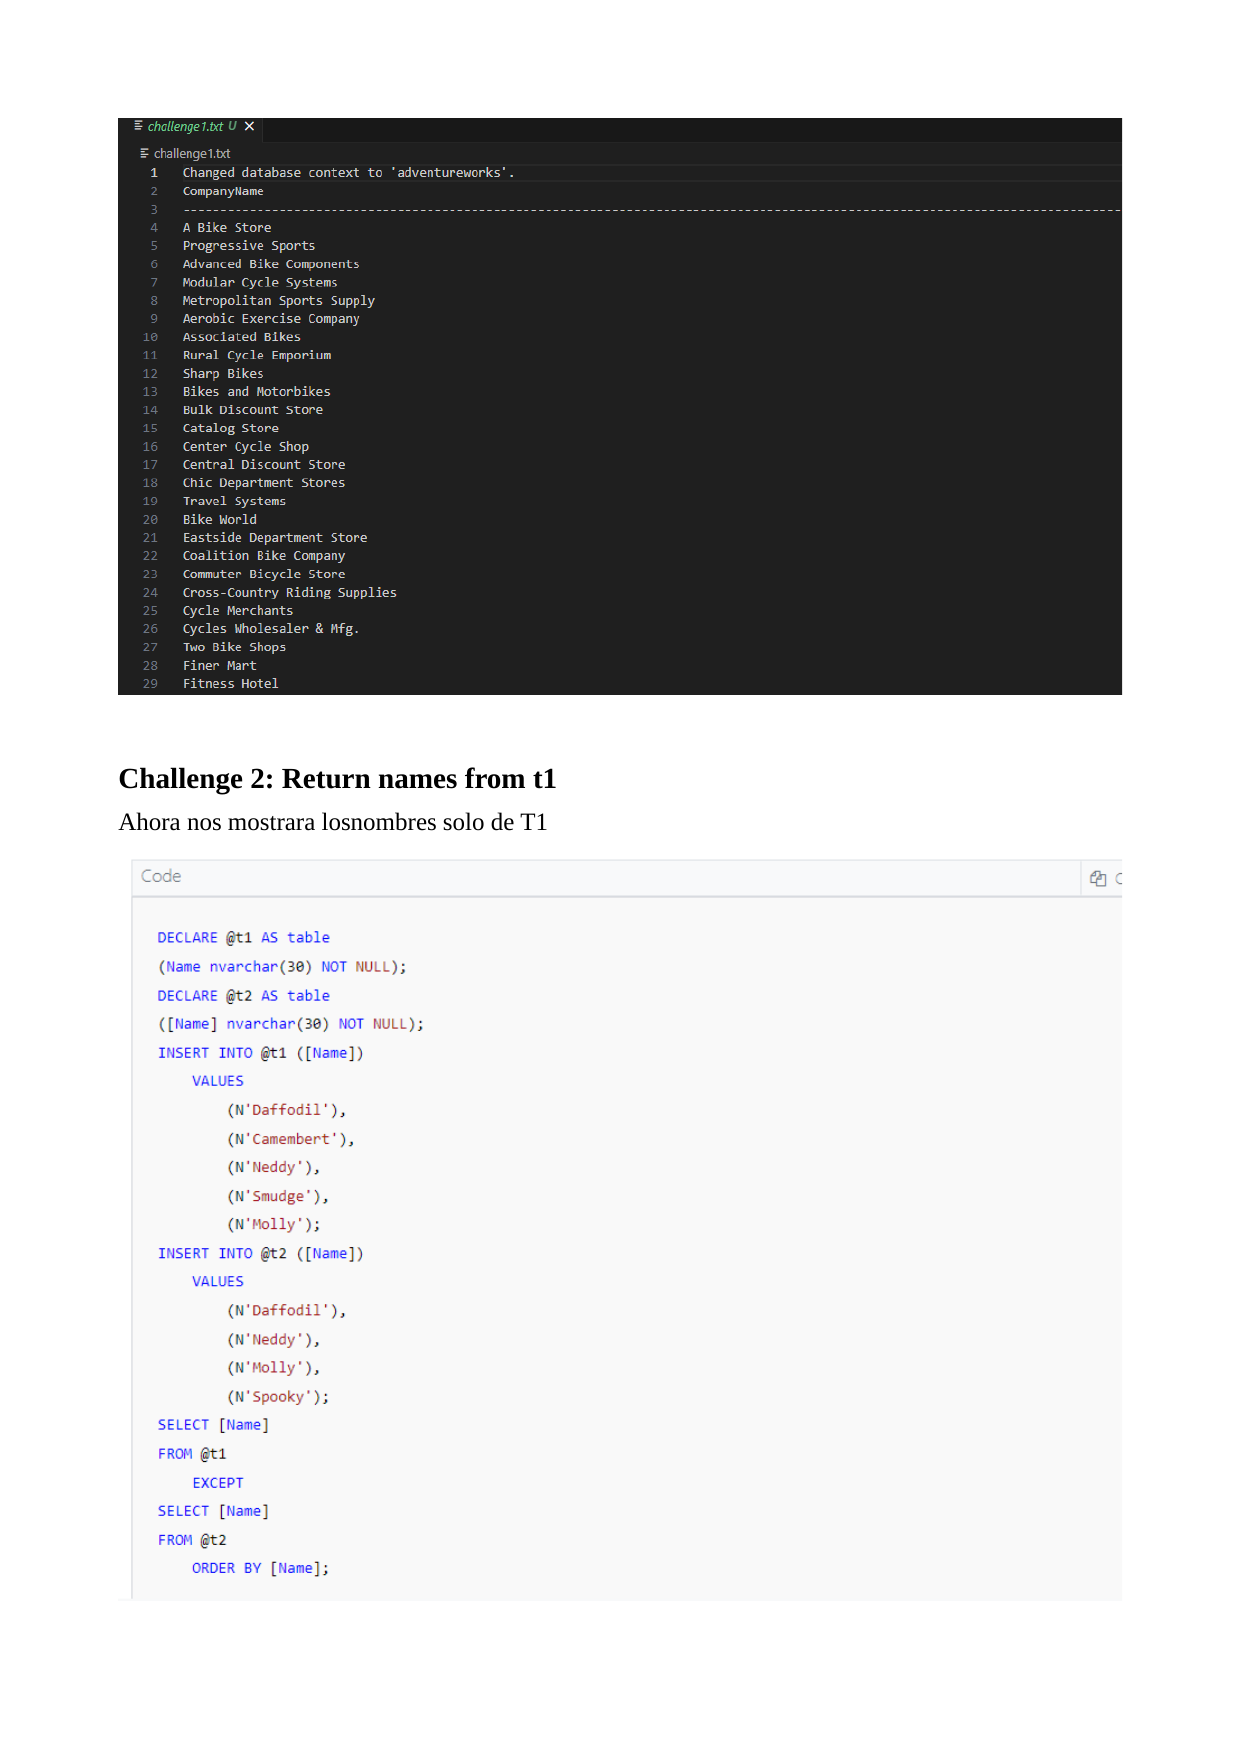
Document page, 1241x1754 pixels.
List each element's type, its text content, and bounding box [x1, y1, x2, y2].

picture [118, 118, 1123, 695]
subtitle Challenge 2: Return names from t1 [118, 761, 1122, 794]
text Ahora nos mostrara losnombres solo de T1 [118, 807, 1122, 836]
picture [118, 854, 1123, 1601]
